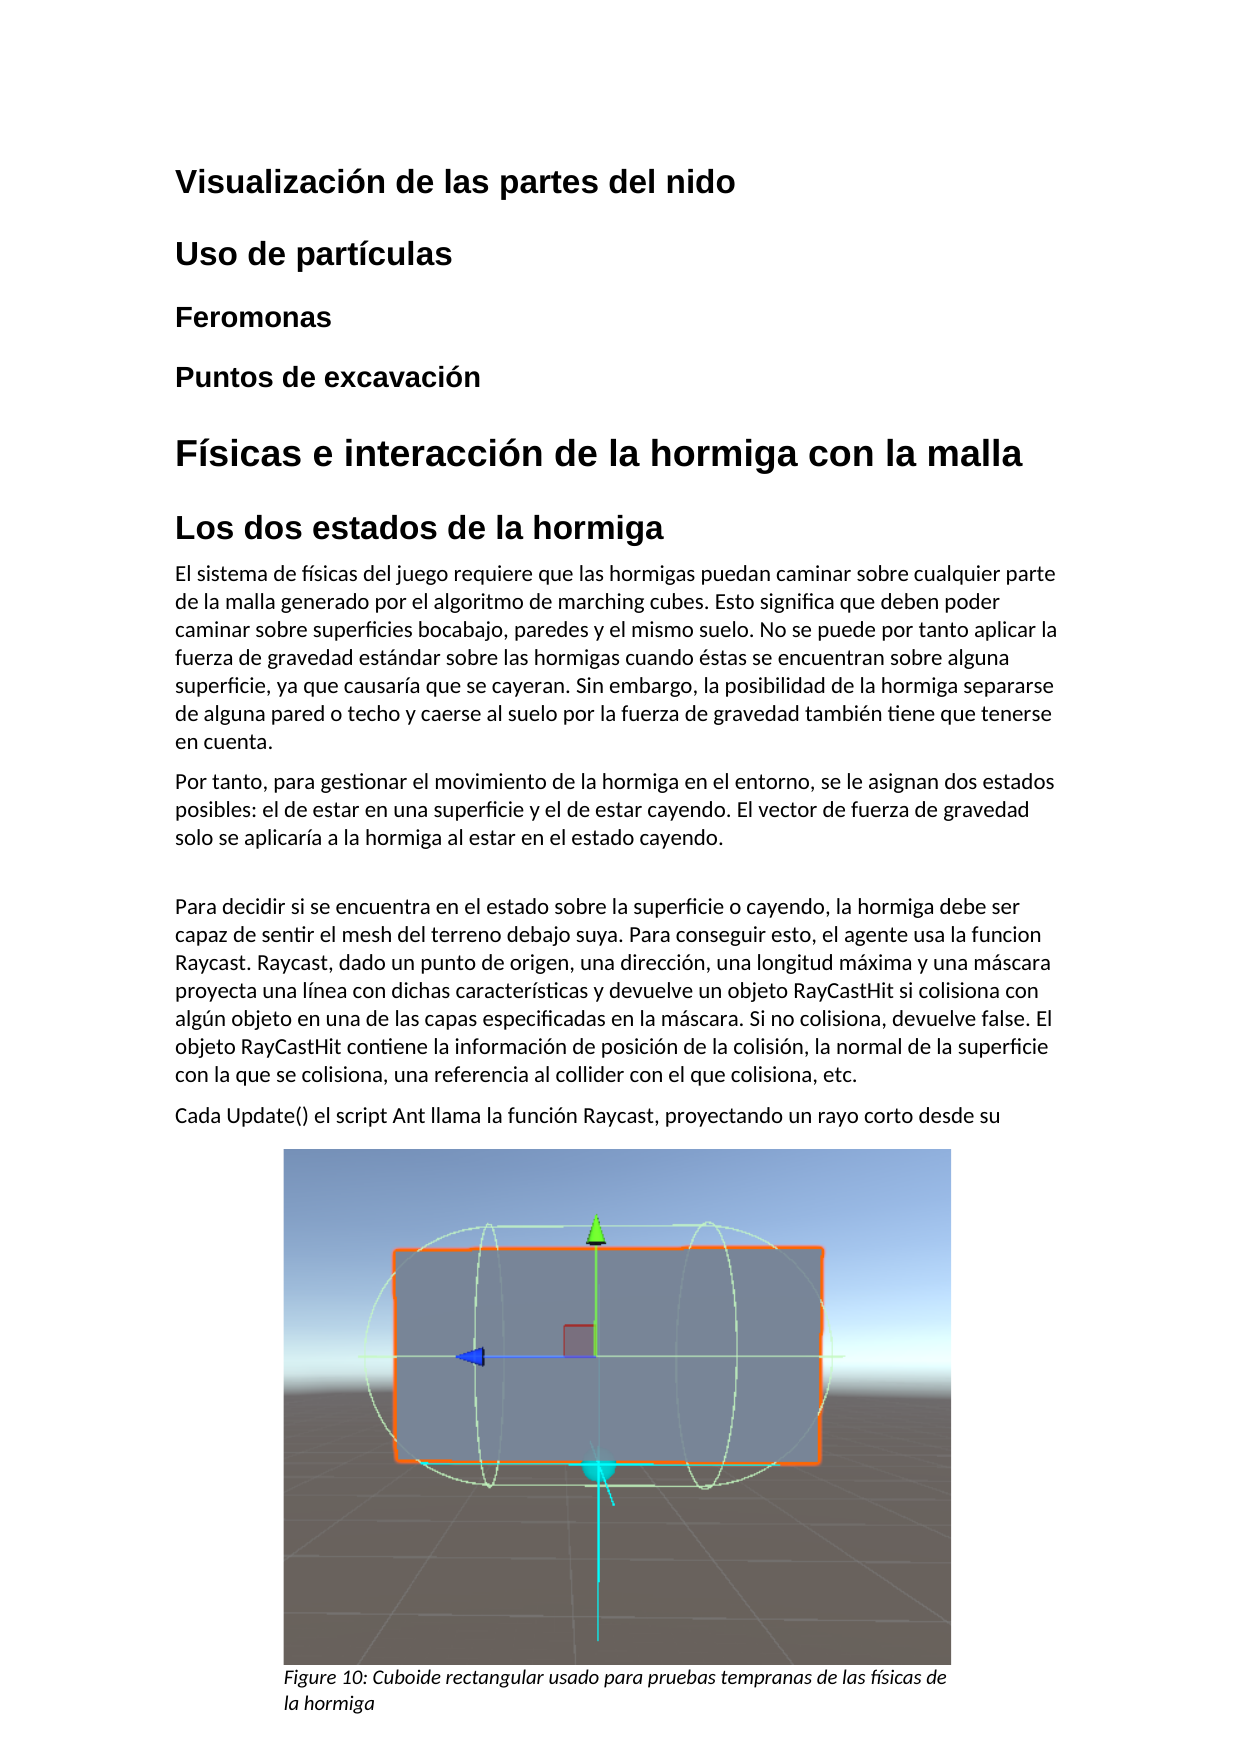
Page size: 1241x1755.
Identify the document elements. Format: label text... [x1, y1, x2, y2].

text Para decidir si se encuentra en el estado sobre la superficie o cayendo, la hormiga debe ser capaz de sentir el mesh del terreno debajo suya. Para conseguir esto, el agente usa la funcion Raycast. Raycast, dado un punto de origen, una dirección, una longitud máxima y una máscara proyecta una línea con dichas características y devuelve un objeto RayCastHit si colisiona con algún objeto en una de las capas especificadas en la máscara. Si no colisiona, devuelve false. El objeto RayCastHit contiene la información de posición de la colisión, la normal de la superficie con la que se colisiona, una referencia al collider con el que colisiona, etc. [175, 864, 1065, 1088]
picture [283, 1149, 952, 1665]
text Cada Update() el script Ant llama la función Raycast, proyectando un rayo corto desde su [175, 1101, 1065, 1129]
subtitle Puntos de excavación [175, 360, 1065, 394]
text Por tanto, para gestionar el movimiento de la hormiga en el entorno, se le asignan dos estados posibles: el de estar en una superficie y el de estar cayendo. El vector de fuerza de gravedad solo se aplicaría a la hormiga al estar en el estado cayendo. [175, 767, 1065, 852]
subtitle Feromonas [175, 300, 1065, 333]
subtitle Los dos estados de la hormiga [175, 508, 1065, 546]
subtitle Visualización de las partes del nido [175, 162, 1065, 201]
subtitle Físicas e interacción de la hormiga con la malla [175, 431, 1065, 474]
text Figure 10: Cuboide rectangular usado para pruebas tempranas de las físicas de la hormiga [283, 1665, 951, 1715]
subtitle Uso de partículas [175, 234, 1065, 273]
text El sistema de físicas del juego requiere que las hormigas puedan caminar sobre cualquier parte de la malla generado por el algoritmo de marching cubes. Esto significa que deben poder caminar sobre superficies bocabajo, paredes y el mismo suelo. No se puede por tanto aplicar la fuerza de gravedad estándar sobre las hormigas cuando éstas se encuentran sobre alguna superficie, ya que causaría que se cayeran. Sin embargo, la posibilidad de la hormiga separarse de alguna pared o techo y caerse al suelo por la fuerza de gravedad también tiene que tenerse en cuenta. [175, 559, 1065, 755]
